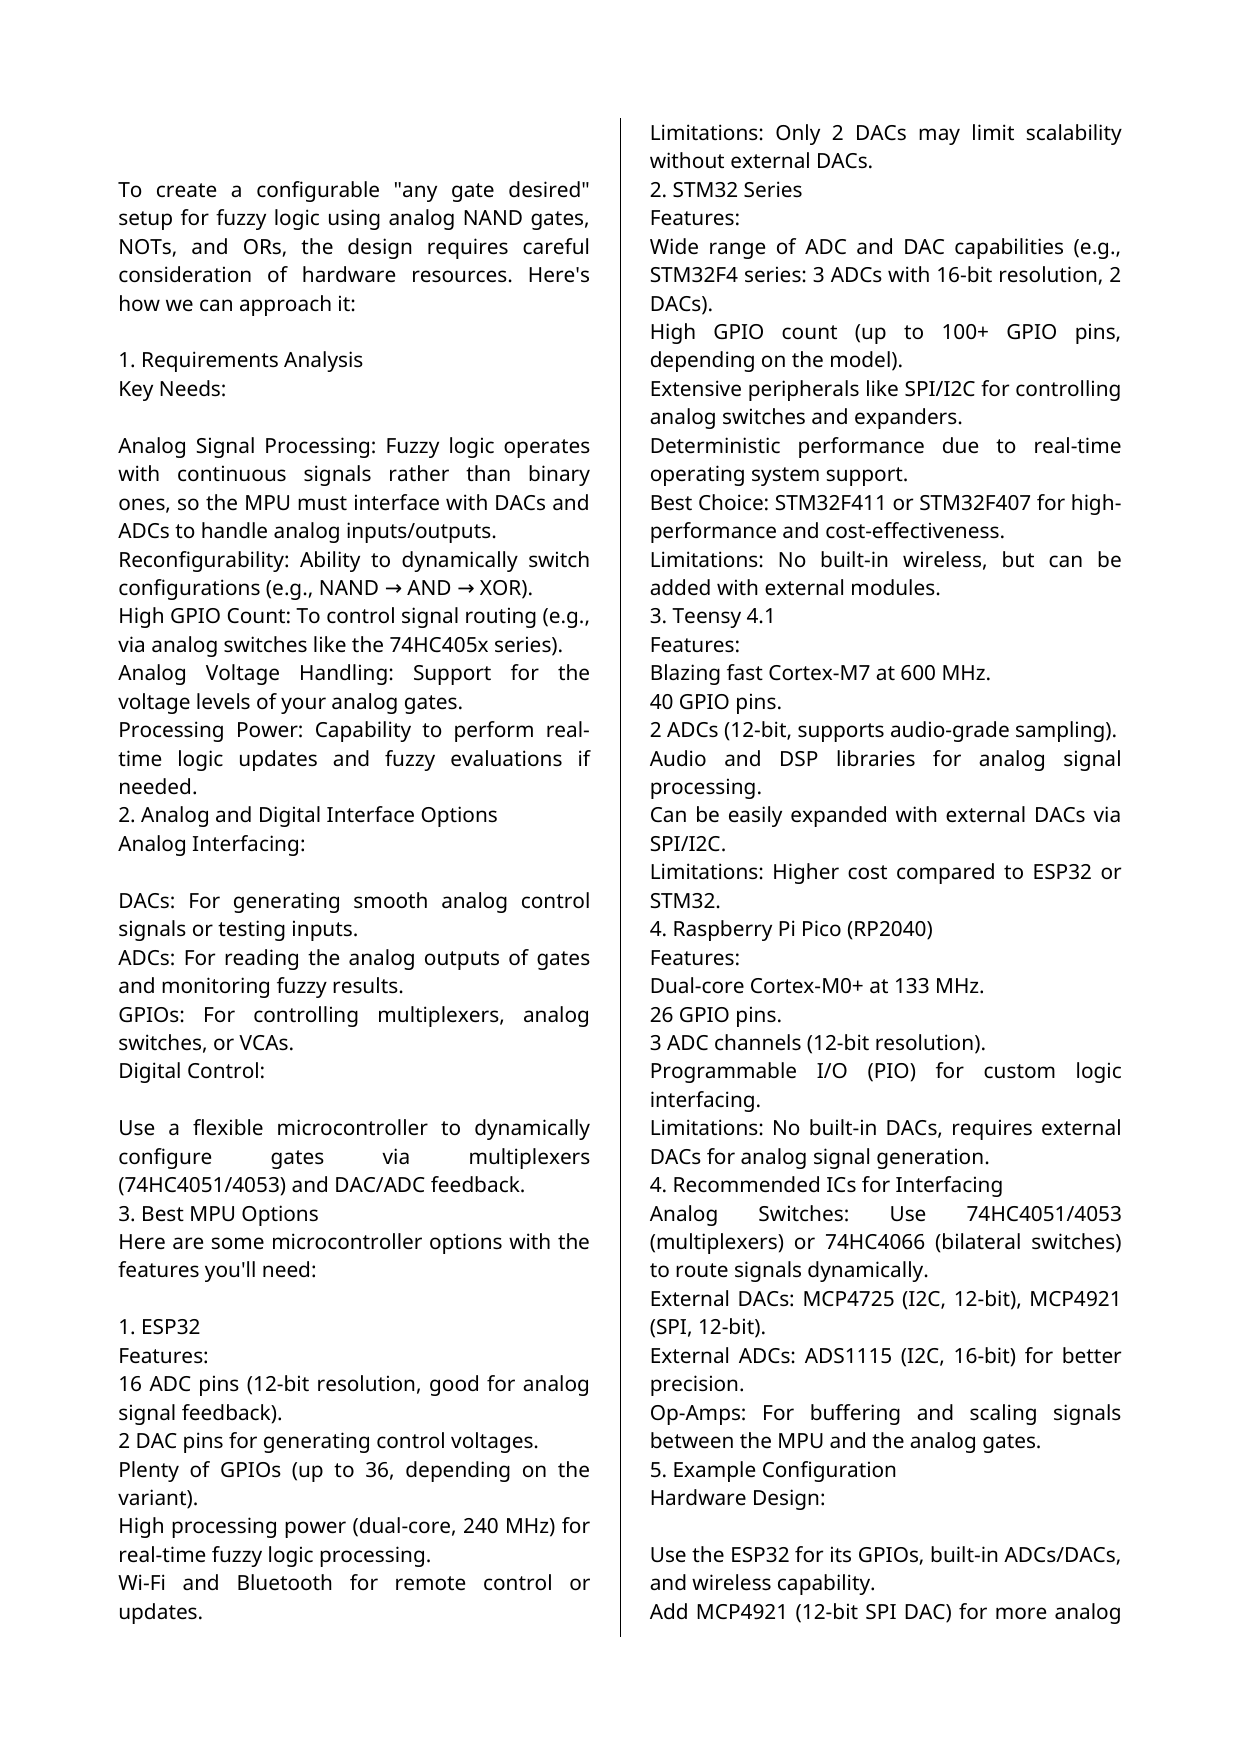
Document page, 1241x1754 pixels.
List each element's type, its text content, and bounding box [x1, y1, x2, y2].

text 2. Analog and Digital Interface Options [118, 801, 591, 829]
text Extensive peripherals like SPI/I2C for controlling analog switches and expanders. [649, 374, 1122, 431]
text To create a configurable "any gate desired" setup for fuzzy logic using analog NAND gates, NOTs, and ORs, the design requires careful consideration of hardware resources. Here's how we can approach it: [118, 175, 591, 317]
text Deterministic performance due to real-time operating system support. [649, 431, 1122, 488]
text 3 ADC channels (12-bit resolution). [649, 1028, 1122, 1057]
text 3. Teensy 4.1 [649, 602, 1122, 630]
text Reconfigurability: Ability to dynamically switch configurations (e.g., NAND → AND → XOR). [118, 545, 591, 602]
text Limitations: Higher cost compared to ESP32 or STM32. [649, 857, 1122, 914]
text Use a flexible microcontroller to dynamically configure gates via multiplexers (74HC4051/4053) and DAC/ADC feedback. [118, 1113, 591, 1199]
text Here are some microcontroller options with the features you'll need: [118, 1227, 591, 1284]
text Features: [649, 943, 1122, 971]
text 26 GPIO pins. [649, 1000, 1122, 1028]
text 2. STM32 Series [649, 175, 1122, 203]
text Analog Signal Processing: Fuzzy logic operates with continuous signals rather than binary ones, so the MPU must interface with DACs and ADCs to handle analog inputs/outputs. [118, 431, 591, 545]
text Blazing fast Cortex-M7 at 600 MHz. [649, 658, 1122, 687]
text Limitations: No built-in DACs, requires external DACs for analog signal generation. [649, 1113, 1122, 1170]
text Add MCP4921 (12-bit SPI DAC) for more analog [649, 1597, 1122, 1625]
text Analog Voltage Handling: Support for the voltage levels of your analog gates. [118, 658, 591, 715]
text High processing power (dual-core, 240 MHz) for real-time fuzzy logic processing. [118, 1512, 591, 1568]
text GPIOs: For controlling multiplexers, analog switches, or VCAs. [118, 1000, 591, 1057]
text Limitations: Only 2 DACs may limit scalability without external DACs. [649, 118, 1122, 175]
text Programmable I/O (PIO) for custom logic interfacing. [649, 1057, 1122, 1113]
text High GPIO count (up to 100+ GPIO pins, depending on the model). [649, 317, 1122, 374]
text 2 DAC pins for generating control voltages. [118, 1426, 591, 1455]
text DACs: For generating smooth analog control signals or testing inputs. [118, 886, 591, 943]
text Features: [649, 203, 1122, 232]
text Limitations: No built-in wireless, but can be added with external modules. [649, 545, 1122, 602]
text Plenty of GPIOs (up to 36, depending on the variant). [118, 1455, 591, 1512]
text High GPIO Count: To control signal routing (e.g., via analog switches like the 74HC405x series). [118, 602, 591, 658]
text Dual-core Cortex-M0+ at 133 MHz. [649, 971, 1122, 1000]
text Analog Interfacing: [118, 829, 591, 857]
text Hardware Design: [649, 1483, 1122, 1512]
text 3. Best MPU Options [118, 1199, 591, 1227]
text Op-Amps: For buffering and scaling signals between the MPU and the analog gates. [649, 1398, 1122, 1455]
text Use the ESP32 for its GPIOs, built-in ADCs/DACs, and wireless capability. [649, 1540, 1122, 1597]
text External ADCs: ADS1115 (I2C, 16-bit) for better precision. [649, 1341, 1122, 1398]
text Processing Power: Capability to perform real-time logic updates and fuzzy evaluations if needed. [118, 715, 591, 801]
text Features: [649, 630, 1122, 658]
text 5. Example Configuration [649, 1455, 1122, 1483]
text 16 ADC pins (12-bit resolution, good for analog signal feedback). [118, 1369, 591, 1426]
text 1. ESP32 [118, 1312, 591, 1341]
text Wide range of ADC and DAC capabilities (e.g., STM32F4 series: 3 ADCs with 16-bit resolution, 2 DACs). [649, 232, 1122, 317]
text 40 GPIO pins. [649, 687, 1122, 715]
text 2 ADCs (12-bit, supports audio-grade sampling). [649, 715, 1122, 744]
text ADCs: For reading the analog outputs of gates and monitoring fuzzy results. [118, 943, 591, 1000]
text Can be easily expanded with external DACs via SPI/I2C. [649, 801, 1122, 857]
text 1. Requirements Analysis [118, 346, 591, 374]
text Wi-Fi and Bluetooth for remote control or updates. [118, 1568, 591, 1625]
text External DACs: MCP4725 (I2C, 12-bit), MCP4921 (SPI, 12-bit). [649, 1284, 1122, 1341]
text Digital Control: [118, 1057, 591, 1085]
text Features: [118, 1341, 591, 1369]
text 4. Recommended ICs for Interfacing [649, 1170, 1122, 1199]
text Analog Switches: Use 74HC4051/4053 (multiplexers) or 74HC4066 (bilateral switches) to route signals dynamically. [649, 1199, 1122, 1284]
text Key Needs: [118, 374, 591, 402]
text Audio and DSP libraries for analog signal processing. [649, 744, 1122, 801]
text Best Choice: STM32F411 or STM32F407 for high-performance and cost-effectiveness. [649, 488, 1122, 545]
text 4. Raspberry Pi Pico (RP2040) [649, 914, 1122, 943]
